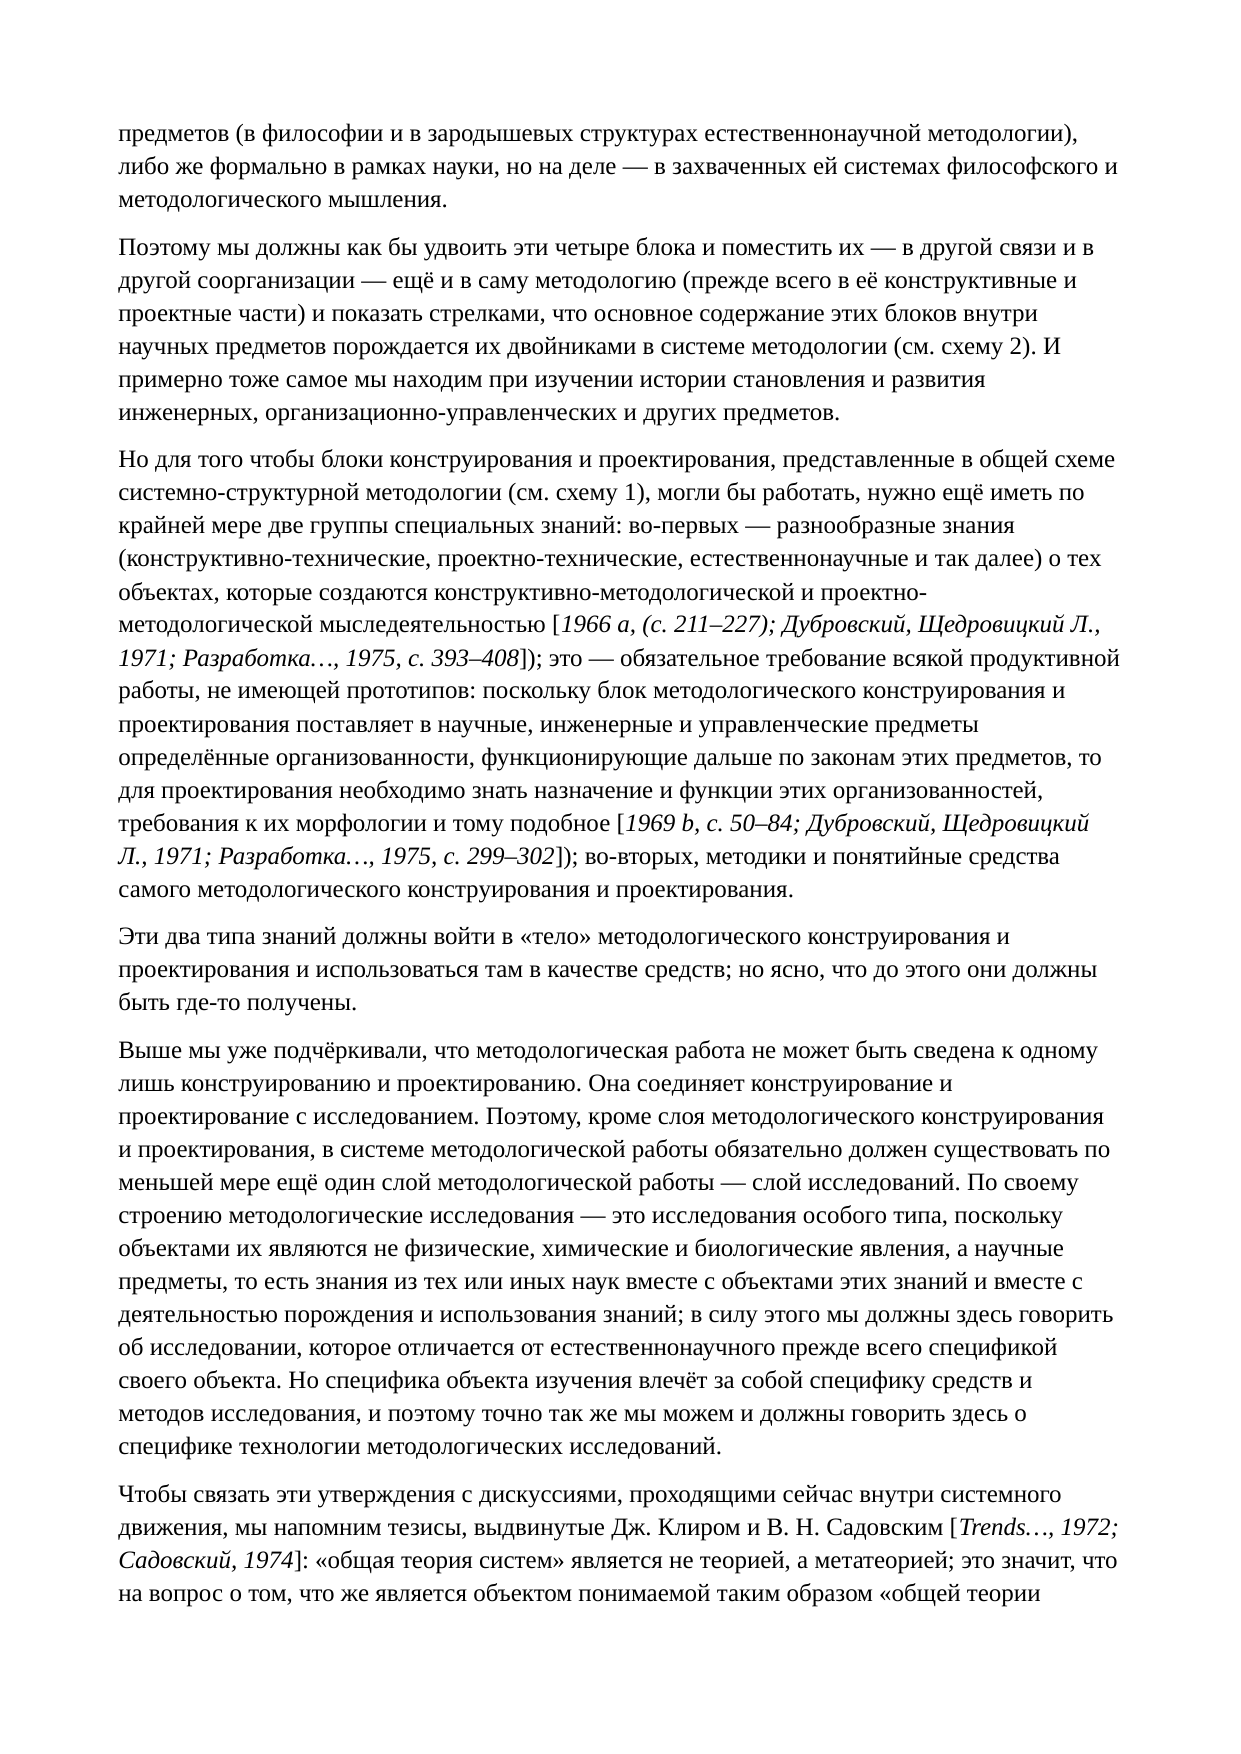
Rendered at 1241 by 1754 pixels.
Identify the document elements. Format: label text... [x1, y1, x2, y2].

text Но для того чтобы блоки конструирования и проектирования, представленные в общей схеме системно-структурной методологии (см. схему 1), могли бы работать, нужно ещё иметь по крайней мере две группы специальных знаний: во-первых — разнообразные знания (конструктивно-технические, проектно-технические, естественнонаучные и так далее) о тех объектах, которые создаются конструктивно-методологической и проектно-методологической мыследеятельностью [1966 а, (с. 211–227); Дубровский, Щедровицкий Л., 1971; Разработка…, 1975, с. 393–408]); это — обязательное требование всякой продуктивной работы, не имеющей прототипов: поскольку блок методологического конструирования и проектирования поставляет в научные, инженерные и управленческие предметы определённые организованности, функционирующие дальше по законам этих предметов, то для проектирования необходимо знать назначение и функции этих организованностей, требования к их морфологии и тому подобное [1969 b, с. 50–84; Дубровский, Щедровицкий Л., 1971; Разработка…, 1975, с. 299–302]); во-вторых, методики и понятийные средства самого методологического конструирования и проектирования. [118, 444, 1122, 902]
text предметов (в философии и в зародышевых структурах естественнонаучной методологии), либо же формально в рамках науки, но на деле — в захваченных ей системах философского и методологического мышления. [118, 118, 1122, 213]
text Эти два типа знаний должны войти в «тело» методологического конструирования и проектирования и использоваться там в качестве средств; но ясно, что до этого они должны быть где-то получены. [118, 921, 1122, 1016]
text Поэтому мы должны как бы удвоить эти четыре блока и поместить их — в другой связи и в другой соорганизации — ещё и в саму методологию (прежде всего в её конструктивные и проектные части) и показать стрелками, что основное содержание этих блоков внутри научных предметов порождается их двойниками в системе методологии (см. схему 2). И примерно тоже самое мы находим при изучении истории становления и развития инженерных, организационно-управленческих и других предметов. [118, 232, 1122, 426]
text Чтобы связать эти утверждения с дискуссиями, проходящими сейчас внутри системного движения, мы напомним тезисы, выдвинутые Дж. Клиром и В. Н. Садовским [Trends…, 1972; Садовский, 1974]: «общая теория систем» является не теорией, а метатеорией; это значит, что на вопрос о том, что же является объектом понимаемой таким образом «общей теории [118, 1479, 1122, 1607]
text Выше мы уже подчёркивали, что методологическая работа не может быть сведена к одному лишь конструированию и проектированию. Она соединяет конструирование и проектирование с исследованием. Поэтому, кроме слоя методологического конструирования и проектирования, в системе методологической работы обязательно должен существовать по меньшей мере ещё один слой методологической работы — слой исследований. По своему строению методологические исследования — это исследования особого типа, поскольку объектами их являются не физические, химические и биологические явления, а научные предметы, то есть знания из тех или иных наук вместе с объектами этих знаний и вместе с деятельностью порождения и использования знаний; в силу этого мы должны здесь говорить об исследовании, которое отличается от естественнонаучного прежде всего спецификой своего объекта. Но специфика объекта изучения влечёт за собой специфику средств и методов исследования, и поэтому точно так же мы можем и должны говорить здесь о специфике технологии методологических исследований. [118, 1035, 1122, 1460]
